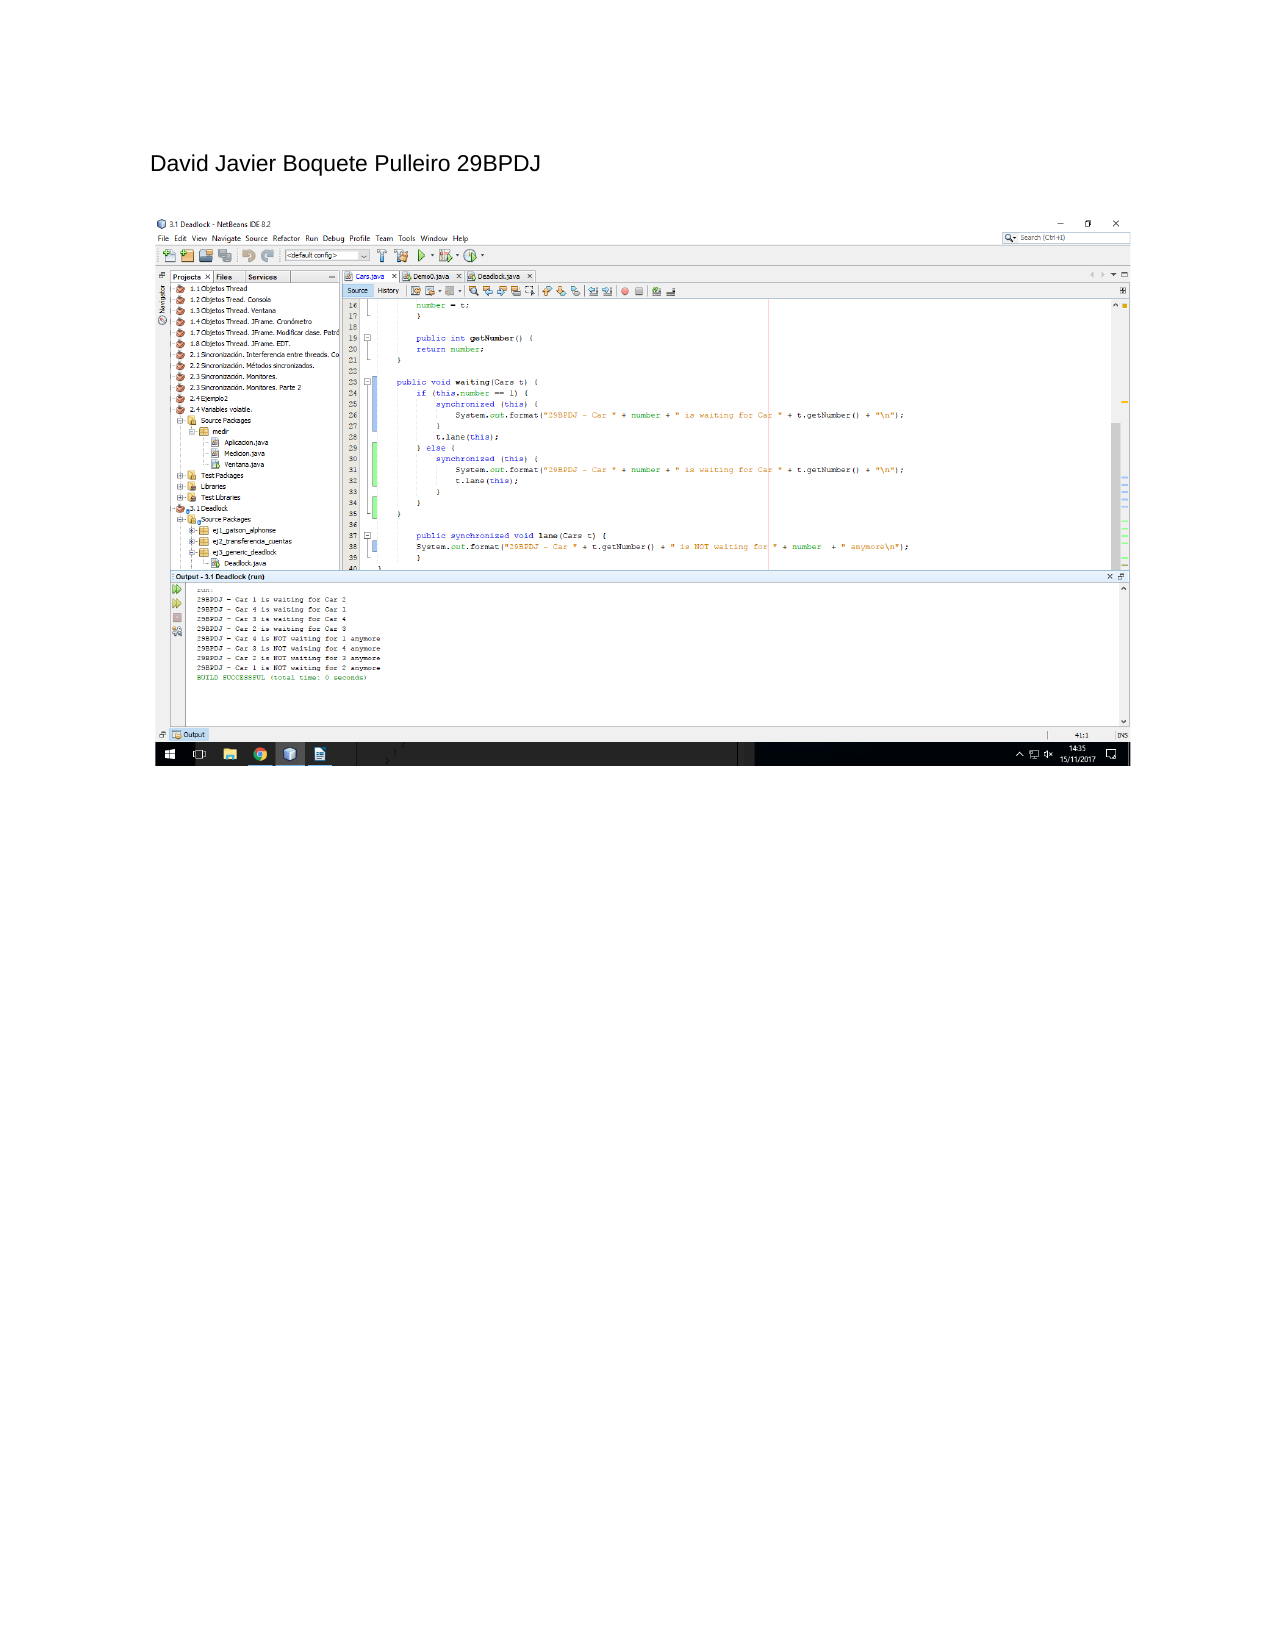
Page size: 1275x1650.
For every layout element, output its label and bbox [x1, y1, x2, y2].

picture [155, 217, 1131, 766]
